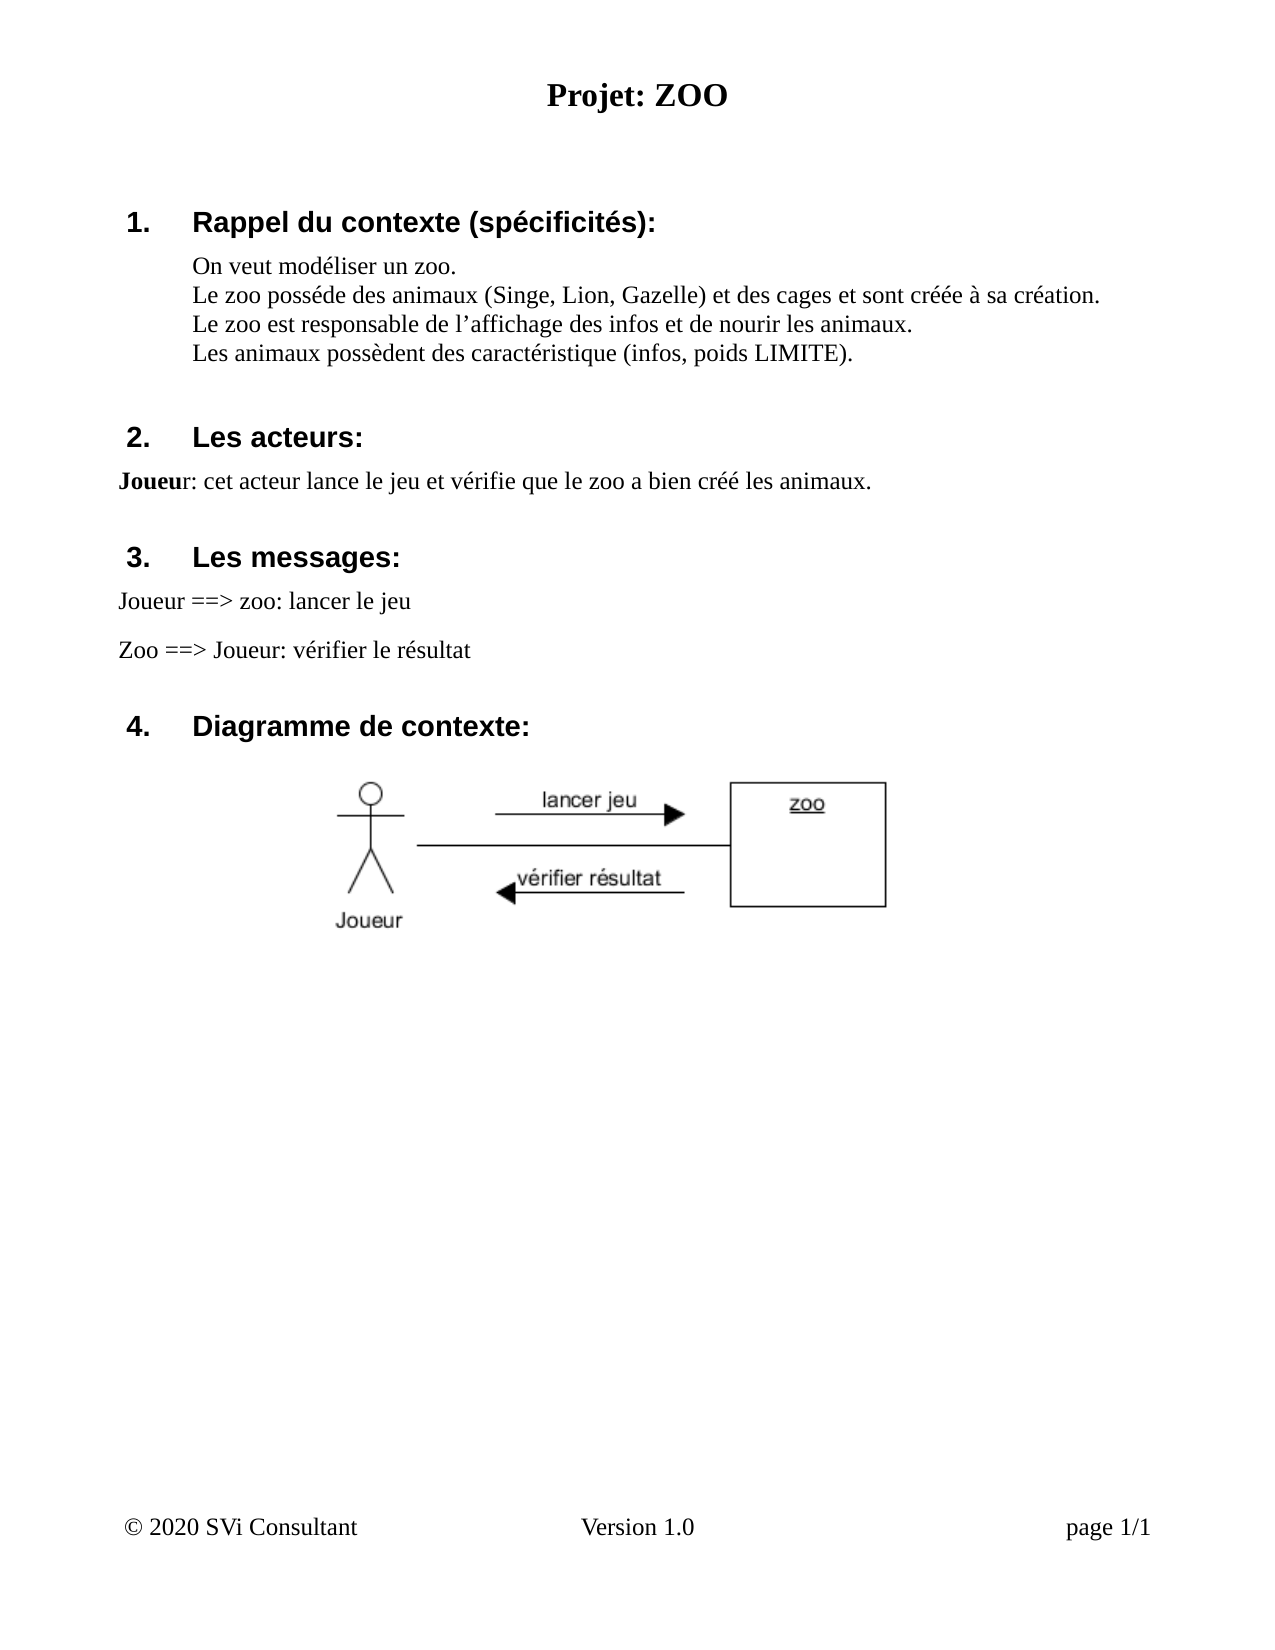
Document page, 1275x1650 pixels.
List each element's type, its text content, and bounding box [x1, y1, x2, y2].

subtitle Les messages: [118, 540, 1157, 574]
text Joueur ==> zoo: lancer le jeu [118, 586, 1157, 615]
text Les animaux possèdent des caractéristique (infos, poids LIMITE). [118, 338, 1157, 366]
subtitle Rappel du contexte (spécificités): [118, 205, 1157, 239]
text Zoo ==> Joueur: vérifier le résultat [118, 635, 1157, 664]
text Le zoo posséde des animaux (Singe, Lion, Gazelle) et des cages et sont créée à sa création. [118, 280, 1157, 309]
subtitle Diagramme de contexte: [118, 709, 1157, 743]
text On veut modéliser un zoo. [118, 251, 1157, 280]
subtitle Les acteurs: [118, 420, 1157, 454]
text Le zoo est responsable de l’affichage des infos et de nourir les animaux. [118, 309, 1157, 338]
text Joueur: cet acteur lance le jeu et vérifie que le zoo a bien créé les animaux. [118, 466, 1157, 495]
